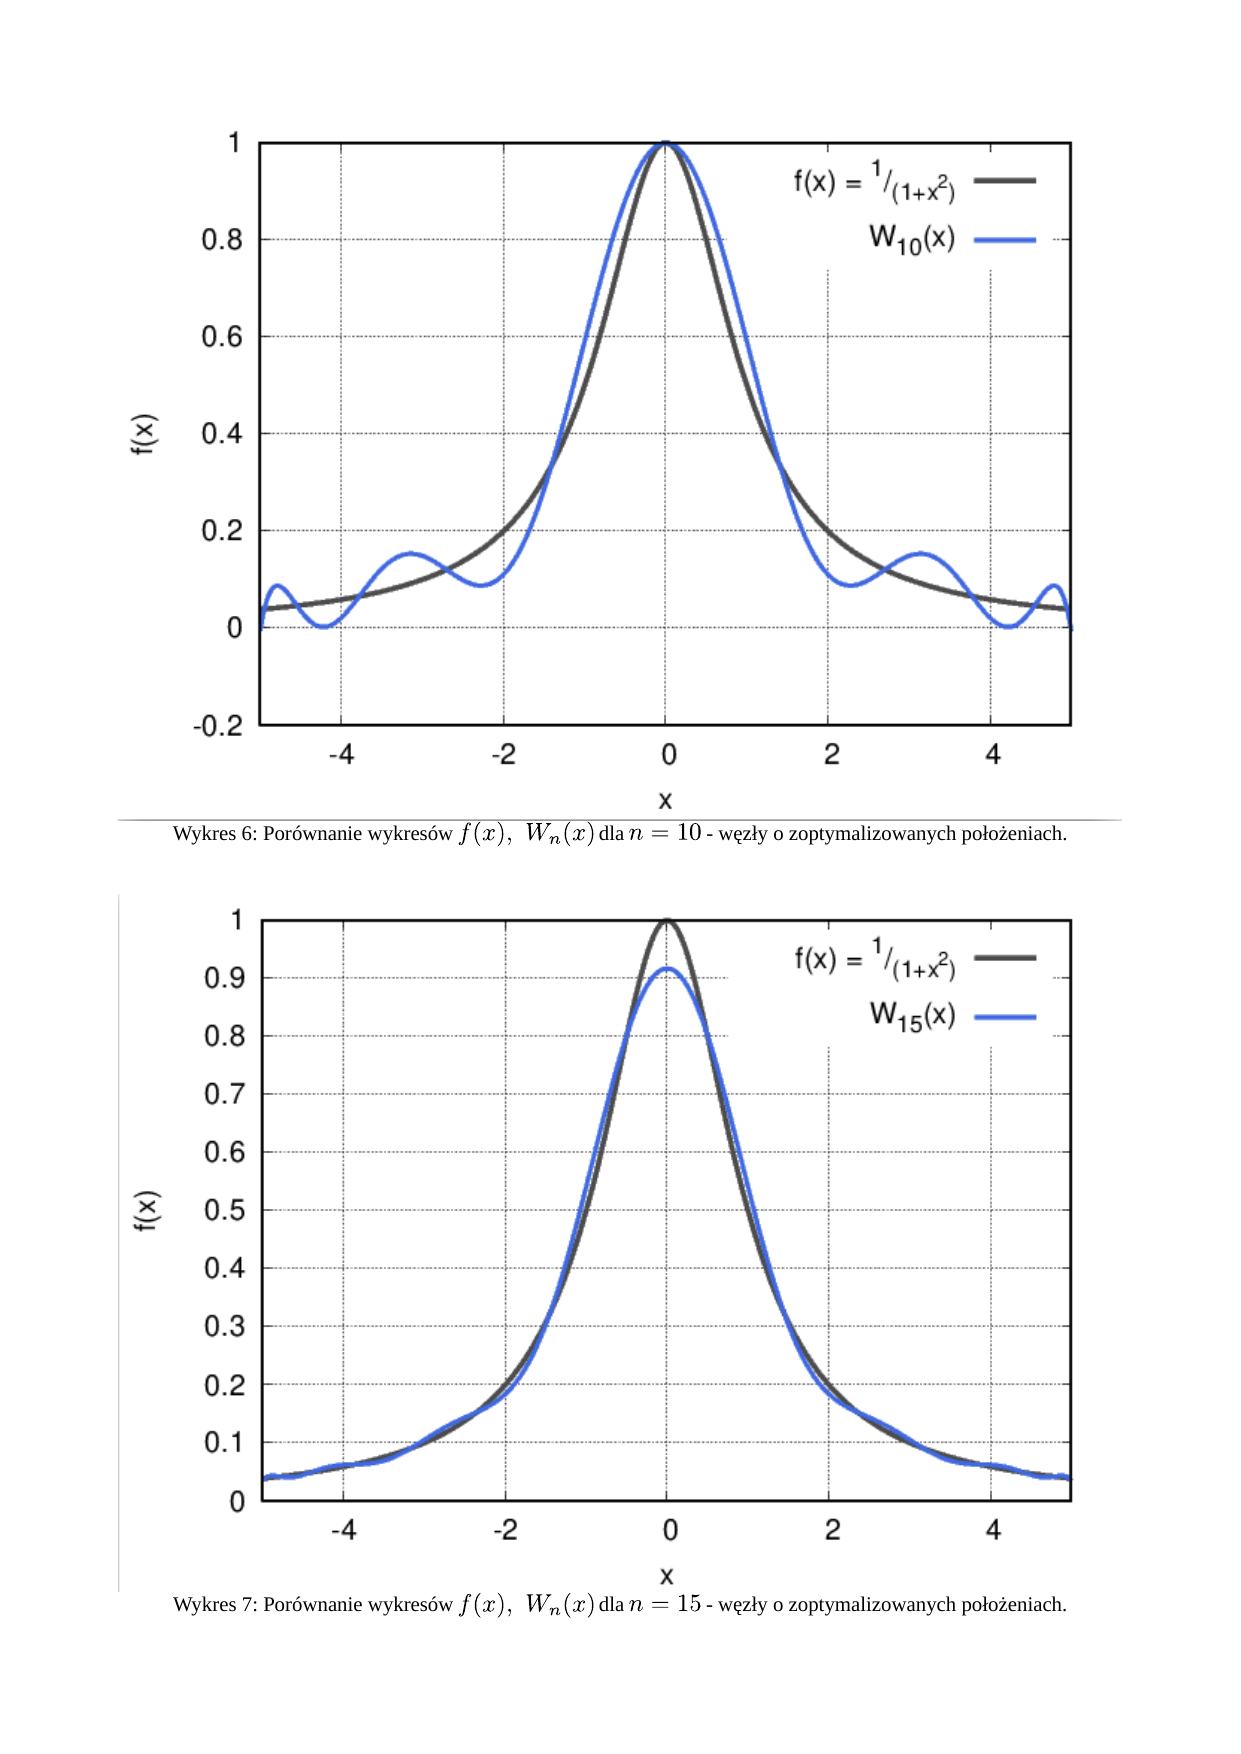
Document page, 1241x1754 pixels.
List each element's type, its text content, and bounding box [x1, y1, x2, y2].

text Wykres 6: Porównanie wykresów [118, 821, 479, 846]
text dla - węzły o zoptymalizowanych położeniach. [589, 821, 1122, 846]
picture [118, 894, 1123, 1592]
picture [118, 118, 1123, 821]
text Wykres 7: Porównanie wykresów [118, 1592, 480, 1618]
text dla - węzły o zoptymalizowanych położeniach. [589, 1592, 1122, 1618]
